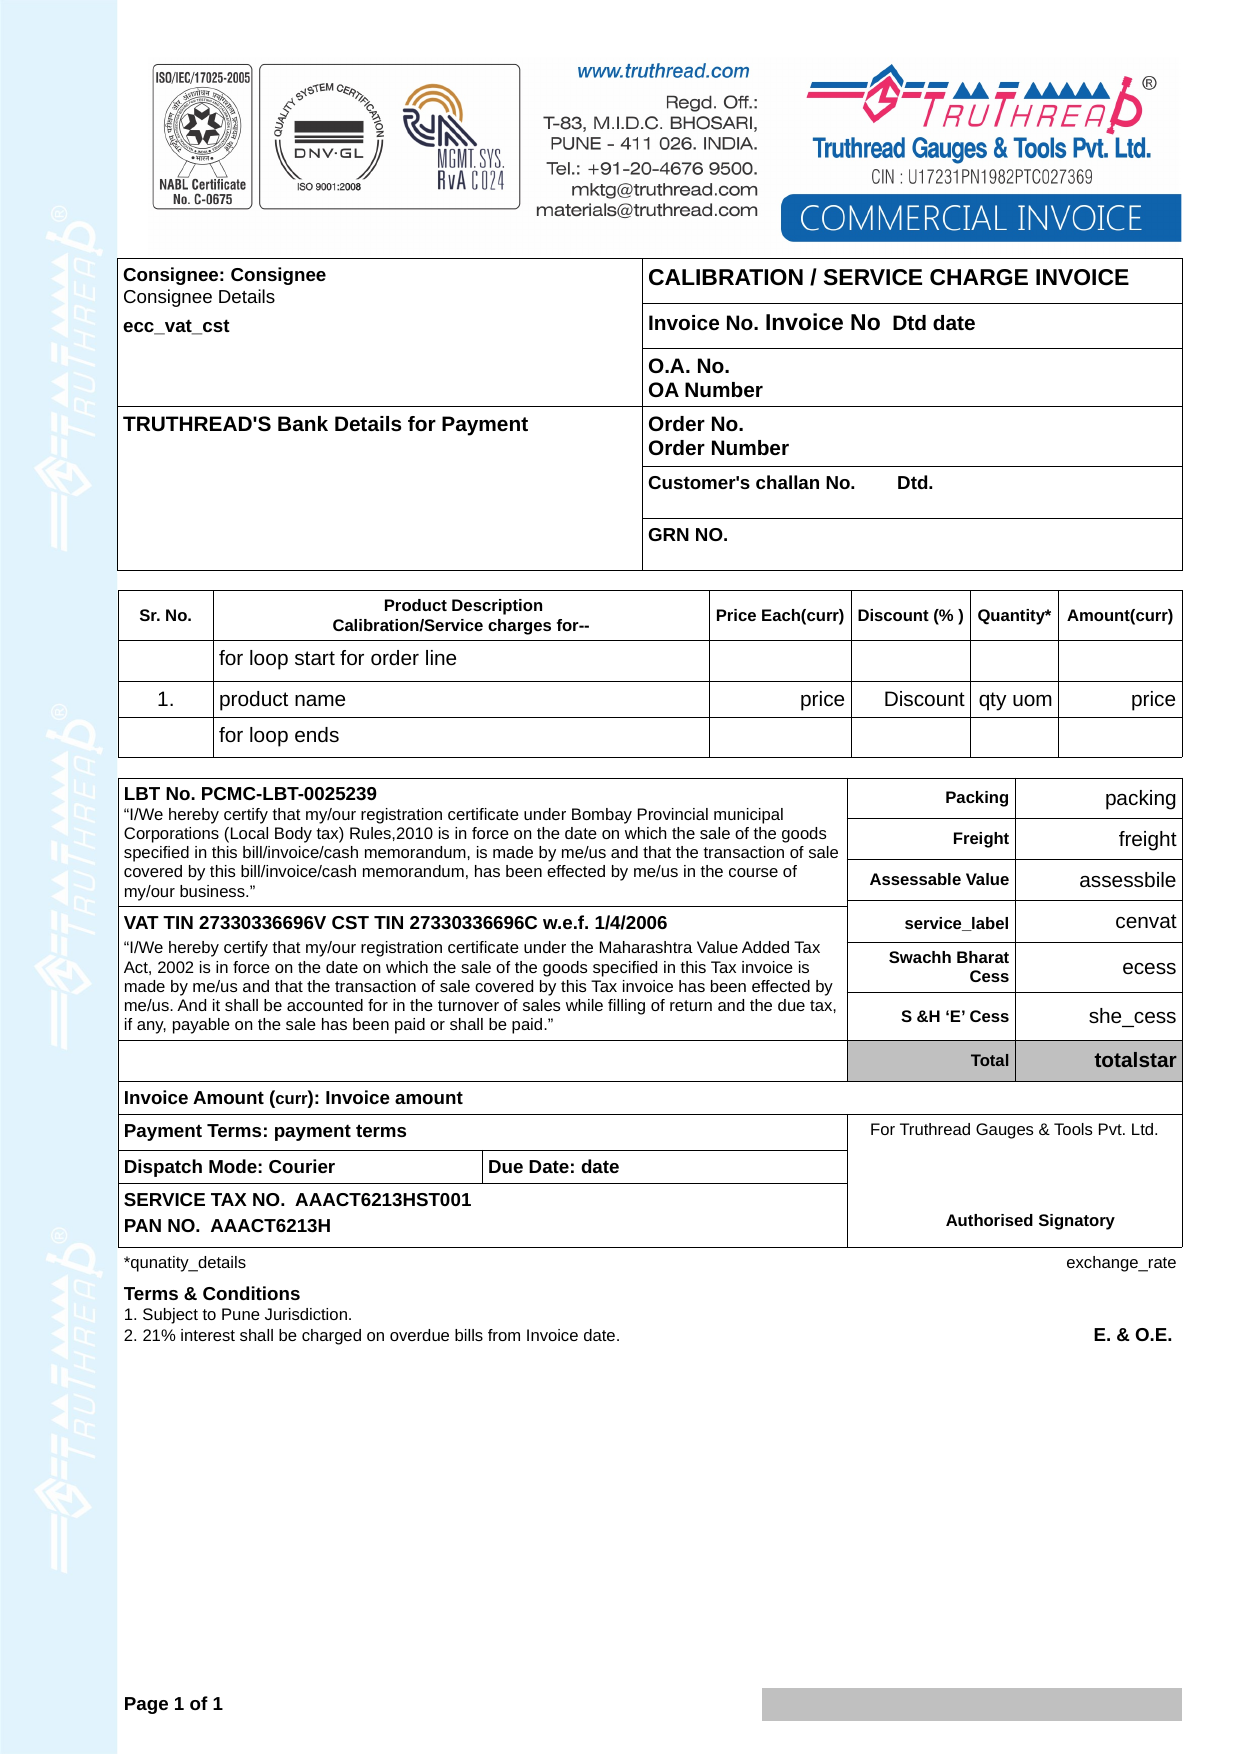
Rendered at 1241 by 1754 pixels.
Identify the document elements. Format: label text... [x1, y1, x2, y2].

table_cell 1. [119, 682, 213, 717]
table_cell Dispatch Mode: Courier [119, 1151, 482, 1183]
table_header Sr. No. [119, 591, 213, 640]
table_cell [1059, 641, 1182, 681]
table_cell [710, 718, 851, 757]
table_header For Truthread Gauges & Tools Pvt. Ltd. Authorised Signatory [848, 1115, 1182, 1247]
table_cell VAT TIN 27330336696V CST TIN 27330336696C w.e.f. 1/4/2006 “I/We hereby certify that my/our registration certificate under the Maharashtra Value Added Tax Act, 2002 is in force on the date on which the sale of the goods specified in this Tax invoice is made by me/us and that the transaction of sale covered by this Tax invoice has been effected by me/us. And it shall be accounted for in the turnover of sales while filling of return and the due tax, if any, payable on the sale has been paid or shall be paid.” [119, 907, 847, 1040]
table_cell Due Date: date [483, 1151, 847, 1183]
table_header Discount (% ) [852, 591, 970, 640]
table_cell S &H ‘E’ Cess [848, 993, 1015, 1040]
table_header packing [1016, 779, 1182, 818]
table_cell SERVICE TAX NO. AAACT6213HST001 PAN NO. AAACT6213H [119, 1184, 847, 1247]
table_cell Total [848, 1041, 1015, 1081]
table_header Price Each(curr) [710, 591, 851, 640]
table_header Payment Terms: payment terms [119, 1115, 847, 1150]
table_cell GRN NO. [643, 519, 1182, 569]
table_cell Swachh Bharat Cess [848, 943, 1015, 992]
table_cell Terms & Conditions 1. Subject to Pune Jurisdiction. 2. 21% interest shall be charged on overdue bills from Invoice date. E. & O.E. [118, 1277, 1182, 1351]
table_header Consignee: Consignee Consignee Details ecc_vat_cst [118, 259, 642, 406]
table_header Amount(curr) [1059, 591, 1182, 640]
table_cell product name [214, 682, 709, 717]
table_cell assessbile [1016, 860, 1182, 900]
table_cell totalstar [1016, 1041, 1182, 1081]
table_cell price [1059, 682, 1182, 717]
table_cell *qunatity_details [118, 1248, 668, 1277]
table_cell for loop ends [214, 718, 709, 757]
table_header LBT No. PCMC-LBT-0025239 “I/We hereby certify that my/our registration certificate under Bombay Provincial municipal Corporations (Local Body tax) Rules,2010 is in force on the date on which the sale of the goods specified in this bill/invoice/cash memorandum, is made by me/us and that the transaction of sale covered by this bill/invoice/cash memorandum, has been effected by me/us in the course of my/our business.” [119, 779, 847, 906]
table_cell qty uom [971, 682, 1058, 717]
table_cell exchange_rate [668, 1248, 1182, 1277]
table_cell ecess [1016, 943, 1182, 992]
table_cell service_label [848, 901, 1015, 942]
table_cell Discount [852, 682, 970, 717]
table_cell [971, 718, 1058, 757]
table_cell freight [1016, 819, 1182, 859]
table_cell Invoice No. Invoice No Dtd date [643, 304, 1182, 348]
table_cell [852, 641, 970, 681]
table_header Product Description Calibration/Service charges for-- [214, 591, 709, 640]
table_header Packing [848, 779, 1015, 818]
picture [0, 0, 118, 1754]
table_cell [119, 641, 213, 681]
table_cell Freight [848, 819, 1015, 859]
table_cell [119, 718, 213, 757]
table_cell cenvat [1016, 901, 1182, 942]
table_cell she_cess [1016, 993, 1182, 1040]
table_cell [1059, 718, 1182, 757]
table_cell [119, 1041, 847, 1081]
table_cell Customer's challan No. Dtd. [643, 467, 1182, 518]
table_cell [971, 641, 1058, 681]
table_cell Assessable Value [848, 860, 1015, 900]
table_cell for loop start for order line [214, 641, 709, 681]
table_cell O.A. No. OA Number [643, 349, 1182, 406]
picture [147, 57, 1182, 256]
table_cell Order No. Order Number [643, 407, 1182, 466]
table_cell [852, 718, 970, 757]
table_cell [710, 641, 851, 681]
table_cell Invoice Amount (curr): Invoice amount [119, 1082, 1182, 1114]
table_header Quantity* [971, 591, 1058, 640]
table_cell price [710, 682, 851, 717]
table_cell TRUTHREAD'S Bank Details for Payment [118, 407, 642, 569]
table_header CALIBRATION / SERVICE CHARGE INVOICE [643, 259, 1182, 303]
